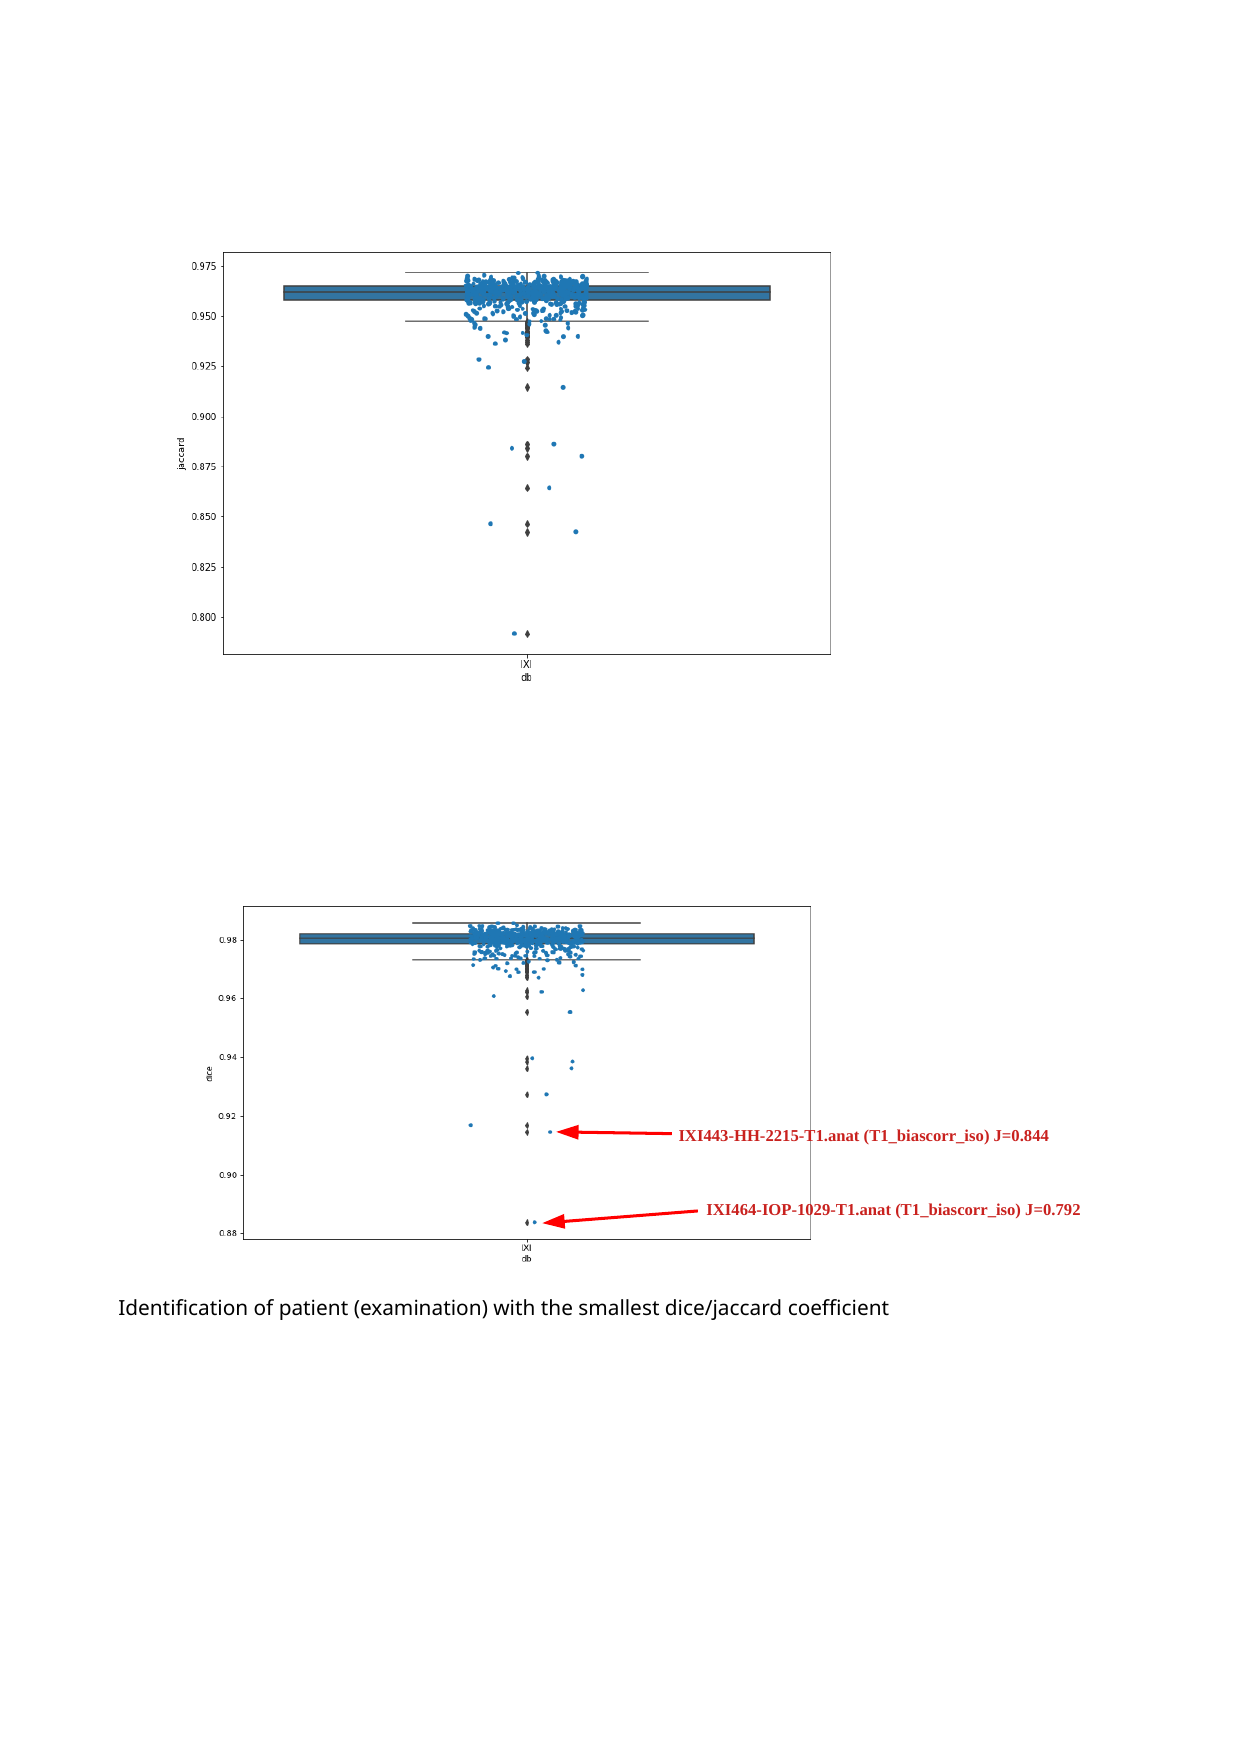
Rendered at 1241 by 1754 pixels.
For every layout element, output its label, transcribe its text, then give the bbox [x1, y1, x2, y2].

picture [152, 853, 883, 1294]
picture [125, 188, 908, 720]
text Identification of patient (examination) with the smallest dice/jaccard coefficient [118, 1085, 1122, 1322]
